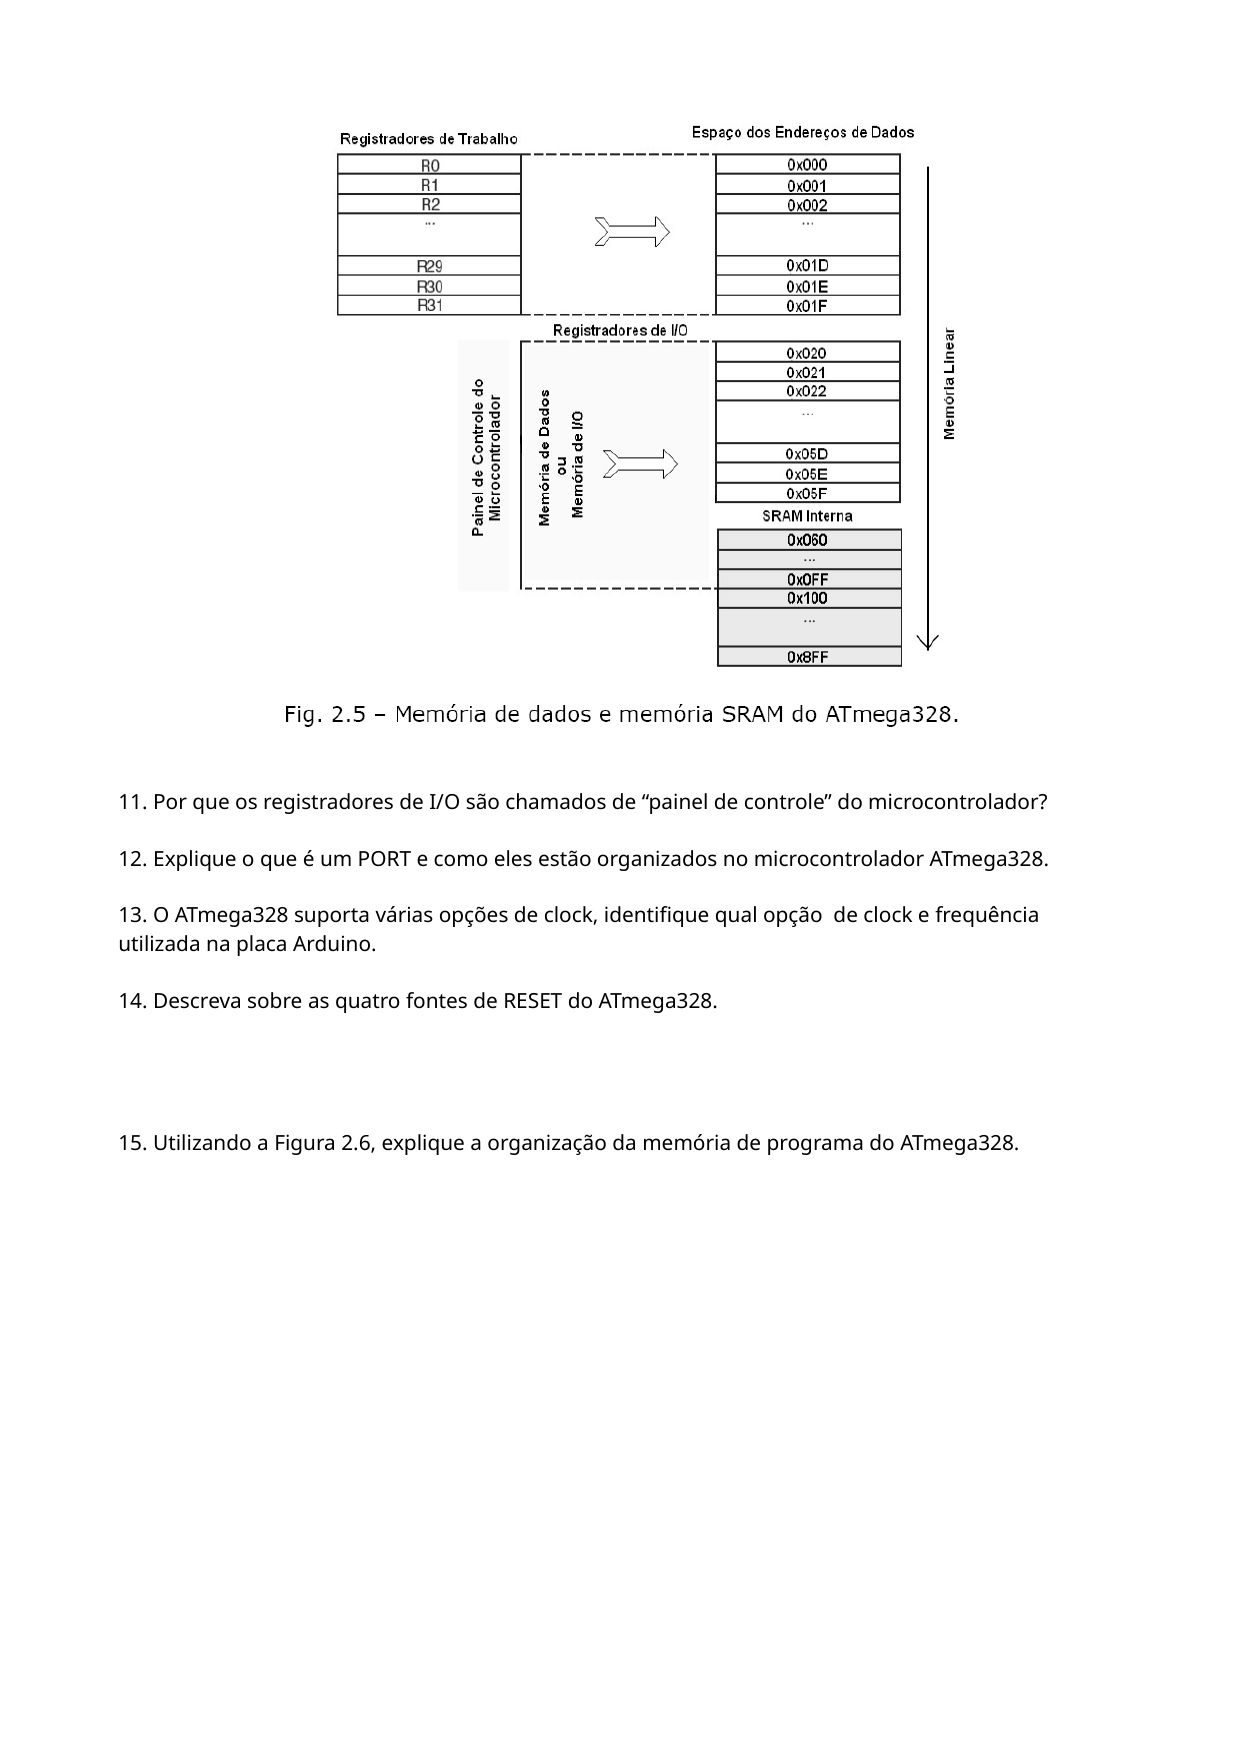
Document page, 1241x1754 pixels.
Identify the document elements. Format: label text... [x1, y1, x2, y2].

text 14. Descreva sobre as quatro fontes de RESET do ATmega328. [118, 986, 1122, 1014]
text 13. O ATmega328 suporta várias opções de clock, identifique qual opção de clock e frequência utilizada na placa Arduino. [118, 901, 1122, 957]
text 15. Utilizando a Figura 2.6, explique a organização da memória de programa do ATmega328. [118, 1128, 1122, 1157]
text 12. Explique o que é um PORT e como eles estão organizados no microcontrolador ATmega328. [118, 844, 1122, 872]
picture [264, 118, 976, 730]
text 11. Por que os registradores de I/O são chamados de “painel de controle” do microcontrolador? [118, 787, 1122, 815]
